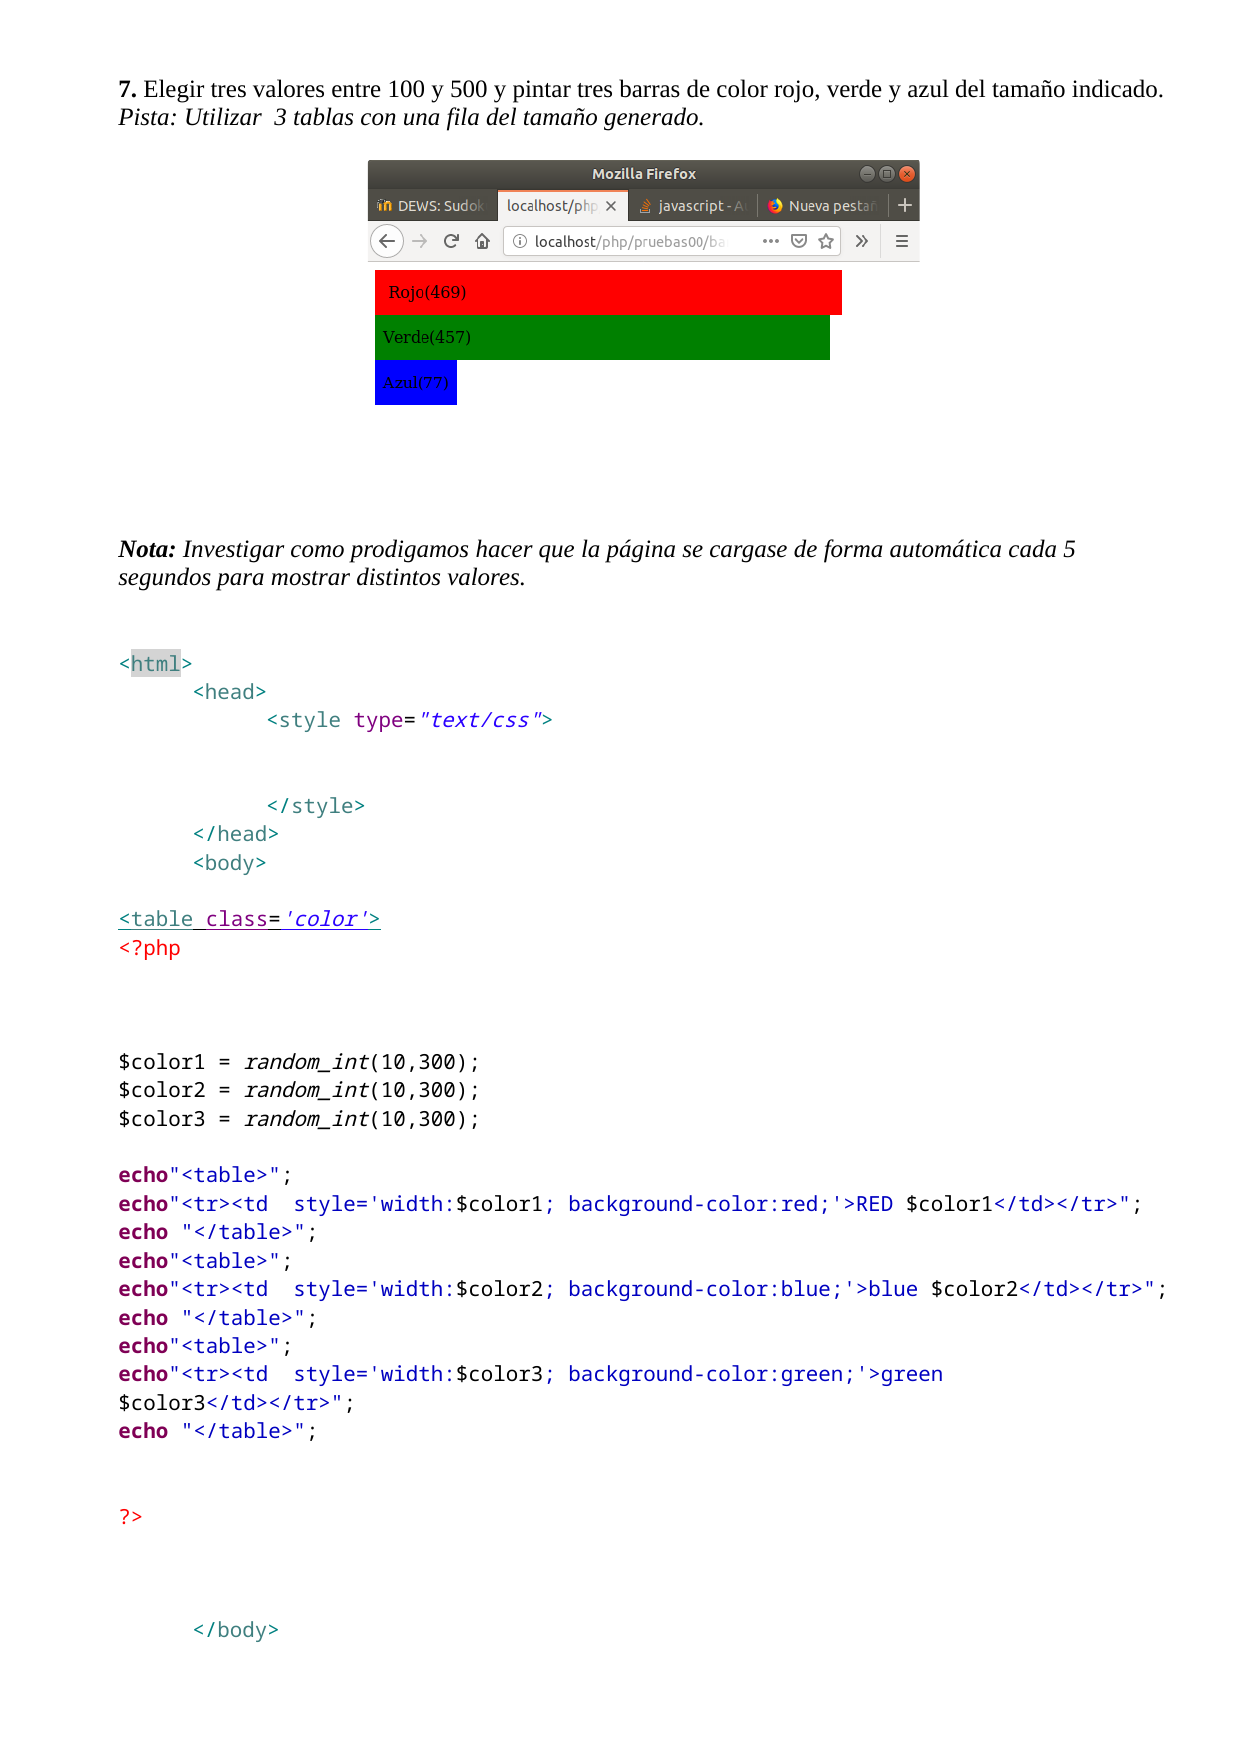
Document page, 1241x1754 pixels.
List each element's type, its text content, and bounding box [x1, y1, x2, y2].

text echo"<tr><td style='width:$color2; background-color:blue;'>blue $color2</td></tr>"; [118, 1274, 1169, 1303]
text </style> [118, 791, 1169, 819]
text Nota: Investigar como prodigamos hacer que la página se cargase de forma automática cada 5 segundos para mostrar distintos valores. [118, 534, 1169, 591]
text $color1 = random_int(10,300); [118, 1047, 1169, 1075]
text ?> [118, 1502, 1169, 1530]
text <body> [118, 848, 1169, 876]
text echo"<table>"; [118, 1161, 1169, 1189]
text echo "</table>"; [118, 1416, 1169, 1445]
text <style type="text/css"> [118, 706, 1169, 734]
text <head> [118, 677, 1169, 706]
text <html> [118, 649, 1169, 677]
text $color3 = random_int(10,300); [118, 1104, 1169, 1132]
text echo "</table>"; [118, 1217, 1169, 1246]
text echo"<tr><td style='width:$color1; background-color:red;'>RED $color1</td></tr>"; [118, 1189, 1169, 1217]
text </body> [118, 1616, 1169, 1644]
text 7. Elegir tres valores entre 100 y 500 y pintar tres barras de color rojo, verde y azul del tamaño indicado. [118, 74, 1169, 102]
text Pista: Utilizar 3 tablas con una fila del tamaño generado. [118, 102, 1169, 131]
text echo"<tr><td style='width:$color3; background-color:green;'>green $color3</td></tr>"; [118, 1359, 1169, 1416]
text $color2 = random_int(10,300); [118, 1075, 1169, 1104]
text </head> [118, 819, 1169, 848]
text <table class='color'> [118, 904, 1169, 933]
text <?php [118, 933, 1169, 961]
text echo "</table>"; [118, 1303, 1169, 1331]
text echo"<table>"; [118, 1246, 1169, 1274]
text echo"<table>"; [118, 1331, 1169, 1359]
